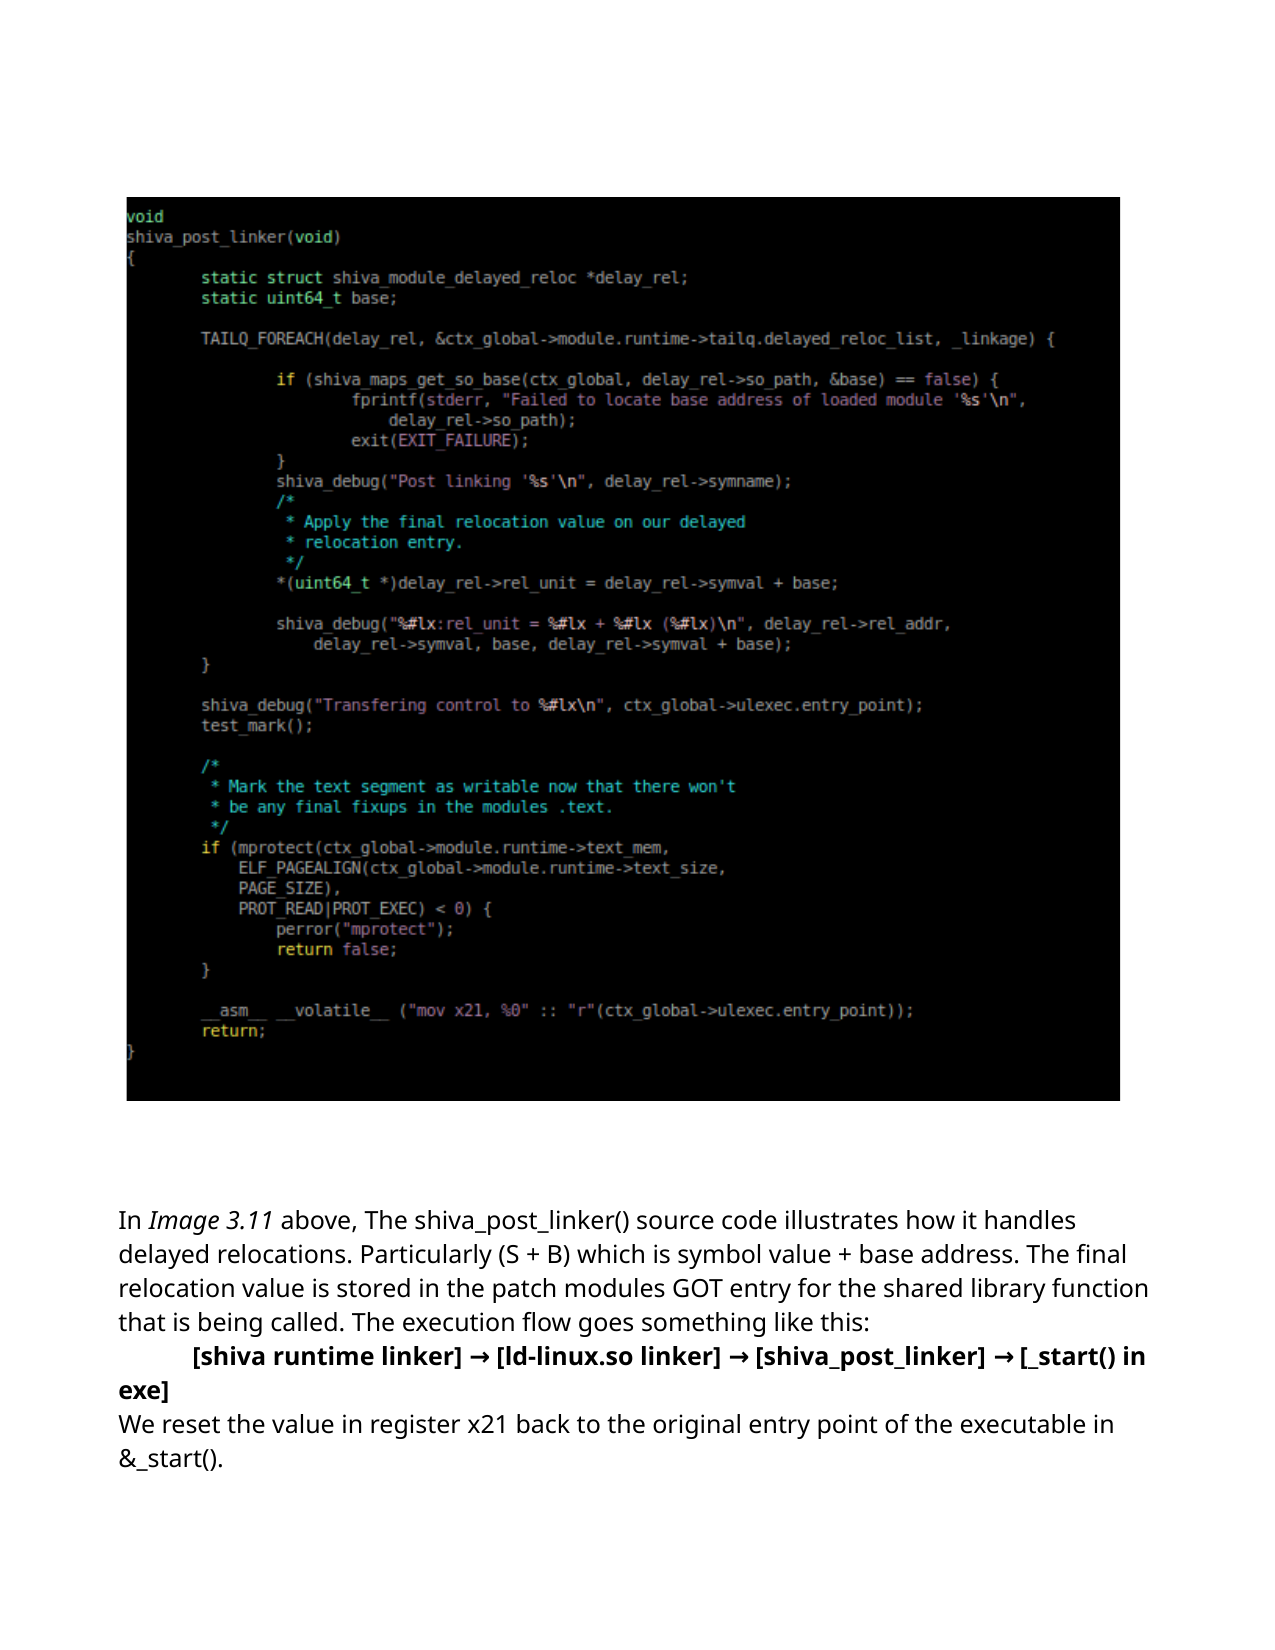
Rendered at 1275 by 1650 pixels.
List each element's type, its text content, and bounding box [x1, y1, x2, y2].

text [shiva runtime linker] → [ld-linux.so linker] → [shiva_post_linker] → [_start() in exe] [118, 1338, 1157, 1407]
text We reset the value in register x21 back to the original entry point of the executable in &_start(). [118, 1407, 1157, 1475]
text In Image 3.11 above, The shiva_post_linker() source code illustrates how it handles delayed relocations. Particularly (S + B) which is symbol value + base address. The final relocation value is stored in the patch modules GOT entry for the shared library function that is being called. The execution flow goes something like this: [118, 1202, 1157, 1338]
picture [126, 197, 1121, 1101]
